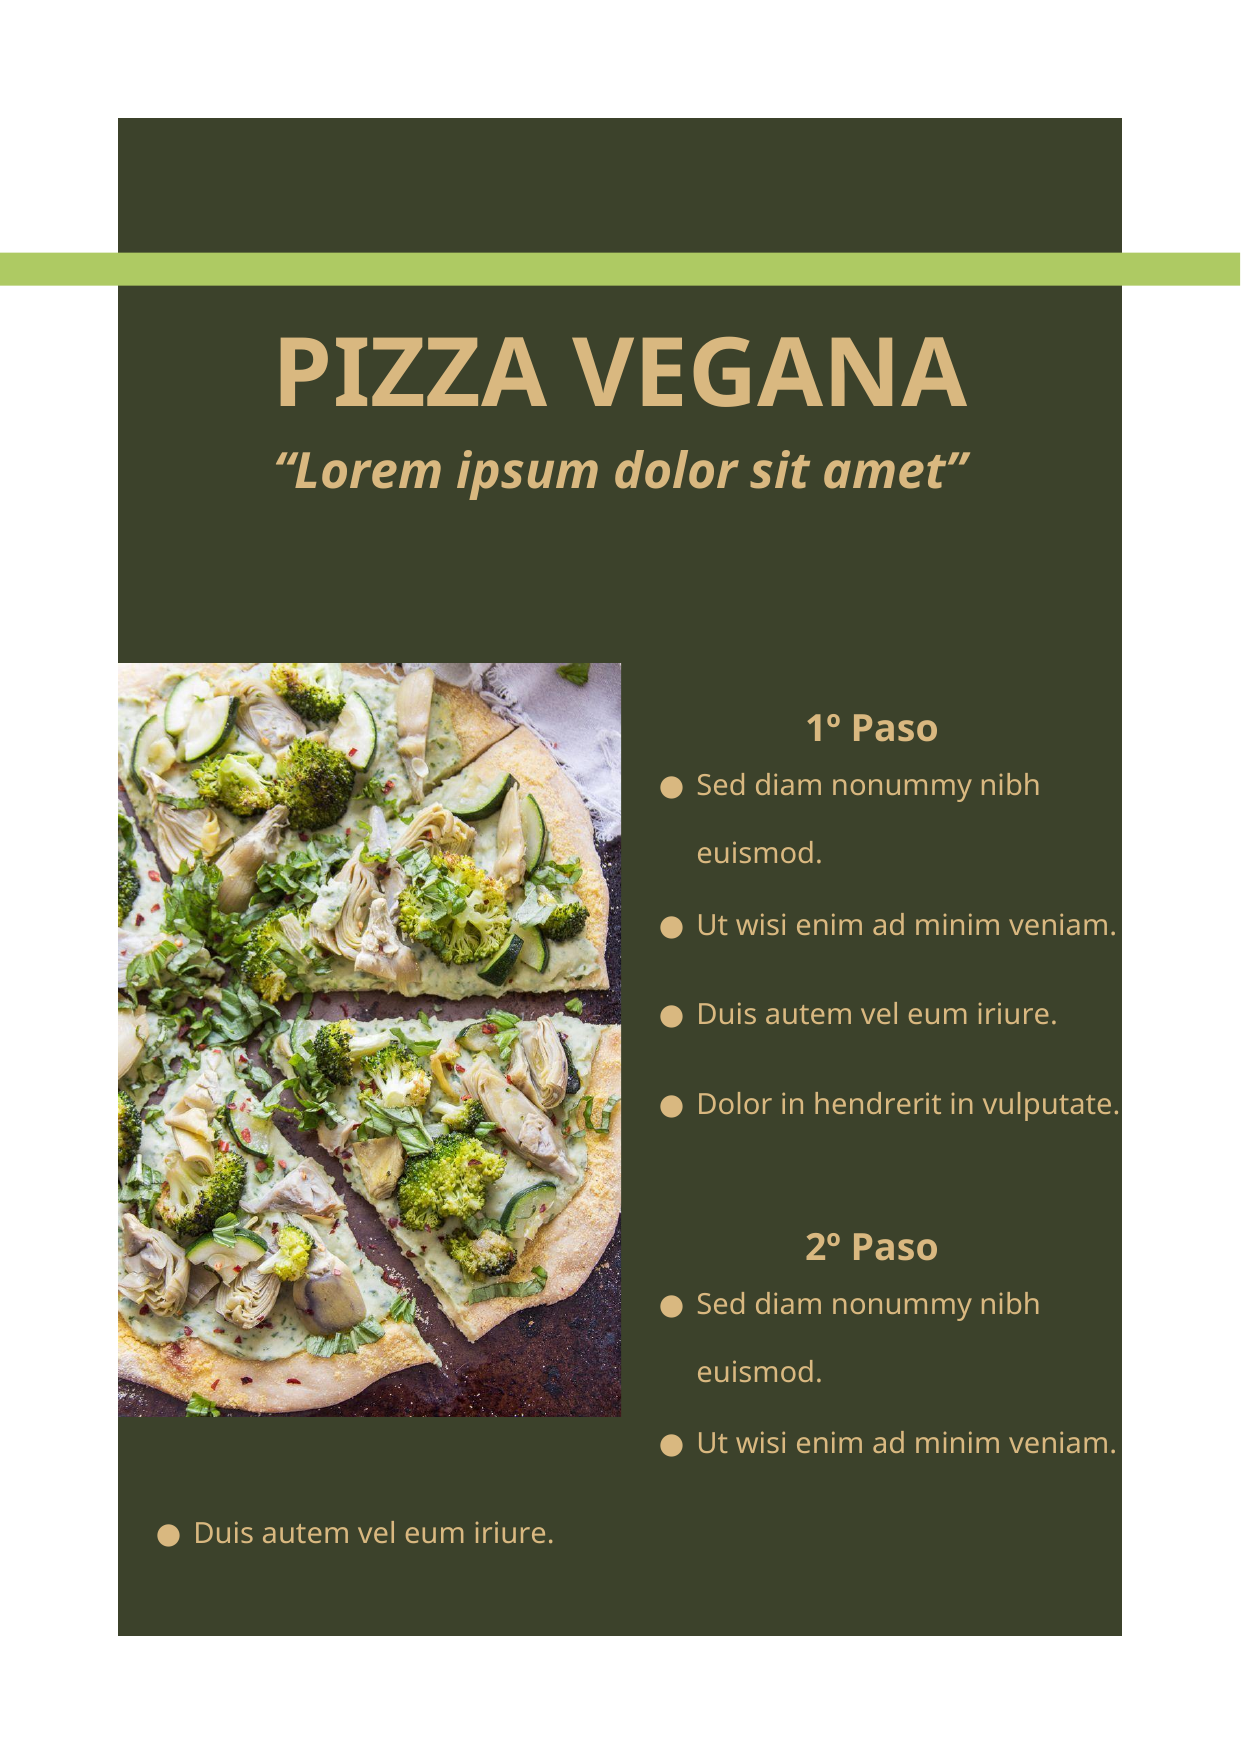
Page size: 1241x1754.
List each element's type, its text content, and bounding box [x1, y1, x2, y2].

list Dolor in hendrerit in vulputate. [622, 1071, 1122, 1131]
text PIZZA VEGANA [118, 286, 1122, 435]
list Duis autem vel eum iriure. [156, 1500, 1122, 1560]
list Sed diam nonummy nibh euismod. [622, 753, 1122, 872]
picture [118, 663, 622, 1417]
text 2º Paso [622, 1220, 1122, 1271]
list Duis autem vel eum iriure. [622, 981, 1122, 1041]
text [118, 118, 1122, 252]
list Sed diam nonummy nibh euismod. [622, 1271, 1122, 1391]
list Ut wisi enim ad minim veniam. [156, 1410, 1122, 1470]
text 1º Paso [622, 702, 1122, 753]
text “Lorem ipsum dolor sit amet” [118, 435, 1122, 503]
list Ut wisi enim ad minim veniam. [622, 892, 1122, 952]
